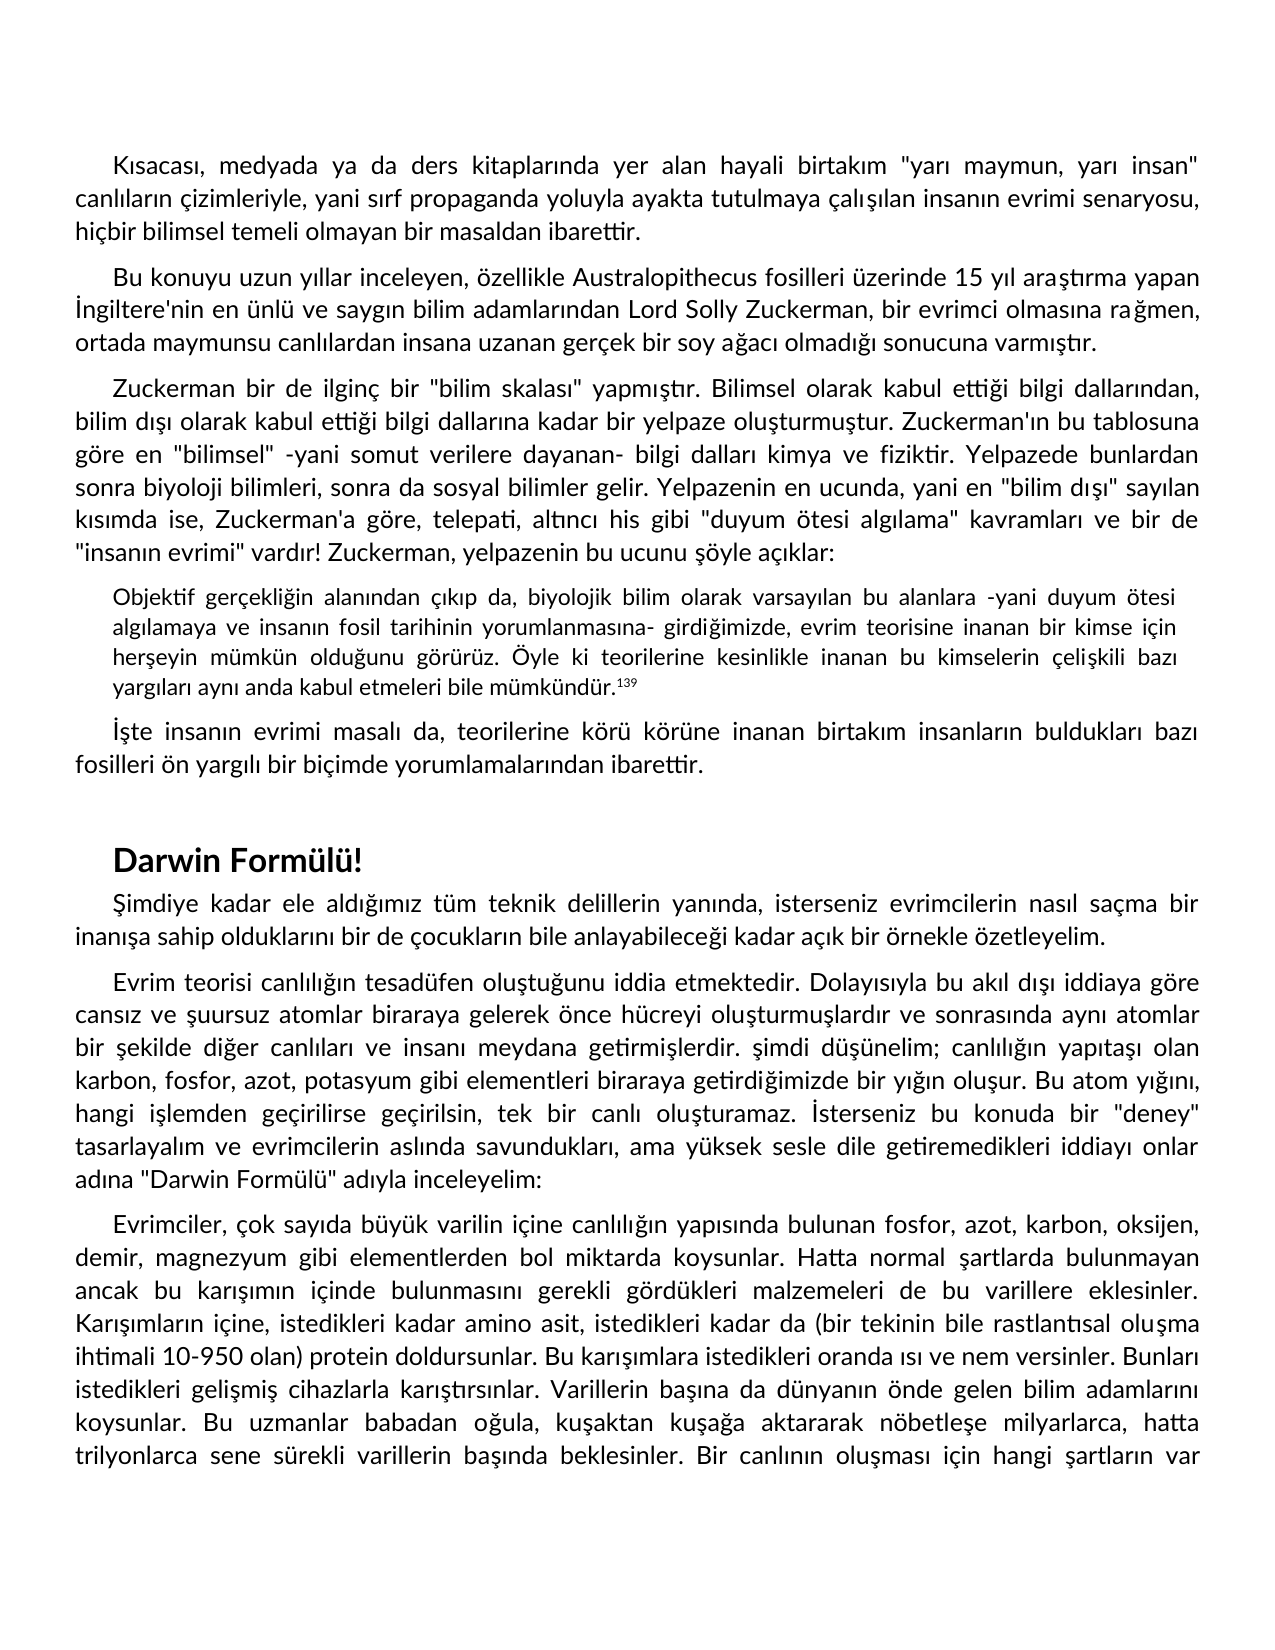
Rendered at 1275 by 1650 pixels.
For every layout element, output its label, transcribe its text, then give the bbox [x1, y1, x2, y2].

subtitle Darwin Formülü! [112, 839, 1200, 879]
text Evrim teorisi canlılığın tesadüfen oluştuğunu iddia etmektedir. Dolayısıyla bu akıl dışı iddiaya göre cansız ve şuursuz atomlar biraraya gelerek önce hücreyi oluşturmuşlardır ve sonrasında aynı atomlar bir şekilde diğer canlıları ve insanı meydana getirmişlerdir. şimdi düşünelim; canlılığın yapıtaşı olan karbon, fosfor, azot, potasyum gibi elementleri biraraya getirdiğimizde bir yığın oluşur. Bu atom yığını, hangi işlemden geçirilirse geçirilsin, tek bir canlı oluşturamaz. İsterseniz bu konuda bir "deney" tasarlayalım ve evrimcilerin aslında savundukları, ama yüksek sesle dile getiremedikleri iddiayı onlar adına "Darwin Formülü" adıyla inceleyelim: [75, 966, 1200, 1194]
text Kısacası, medyada ya da ders kitaplarında yer alan hayali birtakım "yarı maymun, yarı insan" canlıların çizimleriyle, yani sırf propaganda yoluyla ayakta tutulmaya çalışılan insanın evrimi senaryosu, hiçbir bilimsel temeli olmayan bir masaldan ibarettir. [75, 150, 1200, 246]
text İşte insanın evrimi masalı da, teorilerine körü körüne inanan birtakım insanların buldukları bazı fosilleri ön yargılı bir biçimde yorumlamalarından ibarettir. [75, 716, 1200, 779]
text Şimdiye kadar ele aldığımız tüm teknik delillerin yanında, isterseniz evrimcilerin nasıl saçma bir inanışa sahip olduklarını bir de çocukların bile anlayabileceği kadar açık bir örnekle özetleyelim. [75, 888, 1200, 951]
text Objektif gerçekliğin alanından çıkıp da, biyolojik bilim olarak varsayılan bu alanlara -yani duyum ötesi algılamaya ve insanın fosil tarihinin yorumlanmasına- girdiğimizde, evrim teorisine inanan bir kimse için herşeyin mümkün olduğunu görürüz. Öyle ki teorilerine kesinlikle inanan bu kimselerin çelişkili bazı yargıları aynı anda kabul etmeleri bile mümkündür.139 [112, 582, 1178, 701]
text Bu konuyu uzun yıllar inceleyen, özellikle Australopithecus fosilleri üzerinde 15 yıl araştırma yapan İngiltere'nin en ünlü ve saygın bilim adamlarından Lord Solly Zuckerman, bir evrimci olmasına rağmen, ortada maymunsu canlılardan insana uzanan gerçek bir soy ağacı olmadığı sonucuna varmıştır. [75, 261, 1200, 357]
text Zuckerman bir de ilginç bir "bilim skalası" yapmıştır. Bilimsel olarak kabul ettiği bilgi dallarından, bilim dışı olarak kabul ettiği bilgi dallarına kadar bir yelpaze oluşturmuştur. Zuckerman'ın bu tablosuna göre en "bilimsel" -yani somut verilere dayanan- bilgi dalları kimya ve fiziktir. Yelpazede bunlardan sonra biyoloji bilimleri, sonra da sosyal bilimler gelir. Yelpazenin en ucunda, yani en "bilim dışı" sayılan kısımda ise, Zuckerman'a göre, telepati, altıncı his gibi "duyum ötesi algılama" kavramları ve bir de "insanın evrimi" vardır! Zuckerman, yelpazenin bu ucunu şöyle açıklar: [75, 372, 1200, 567]
text Evrimciler, çok sayıda büyük varilin içine canlılığın yapısında bulunan fosfor, azot, karbon, oksijen, demir, magnezyum gibi elementlerden bol miktarda koysunlar. Hatta normal şartlarda bulunmayan ancak bu karışımın içinde bulunmasını gerekli gördükleri malzemeleri de bu varillere eklesinler. Karışımların içine, istedikleri kadar amino asit, istedikleri kadar da (bir tekinin bile rastlantısal oluşma ihtimali 10-950 olan) protein doldursunlar. Bu karışımlara istedikleri oranda ısı ve nem versinler. Bunları istedikleri gelişmiş cihazlarla karıştırsınlar. Varillerin başına da dünyanın önde gelen bilim adamlarını koysunlar. Bu uzmanlar babadan oğula, kuşaktan kuşağa aktararak nöbetleşe milyarlarca, hatta trilyonlarca sene sürekli varillerin başında beklesinler. Bir canlının oluşması için hangi şartların var [75, 1209, 1200, 1469]
